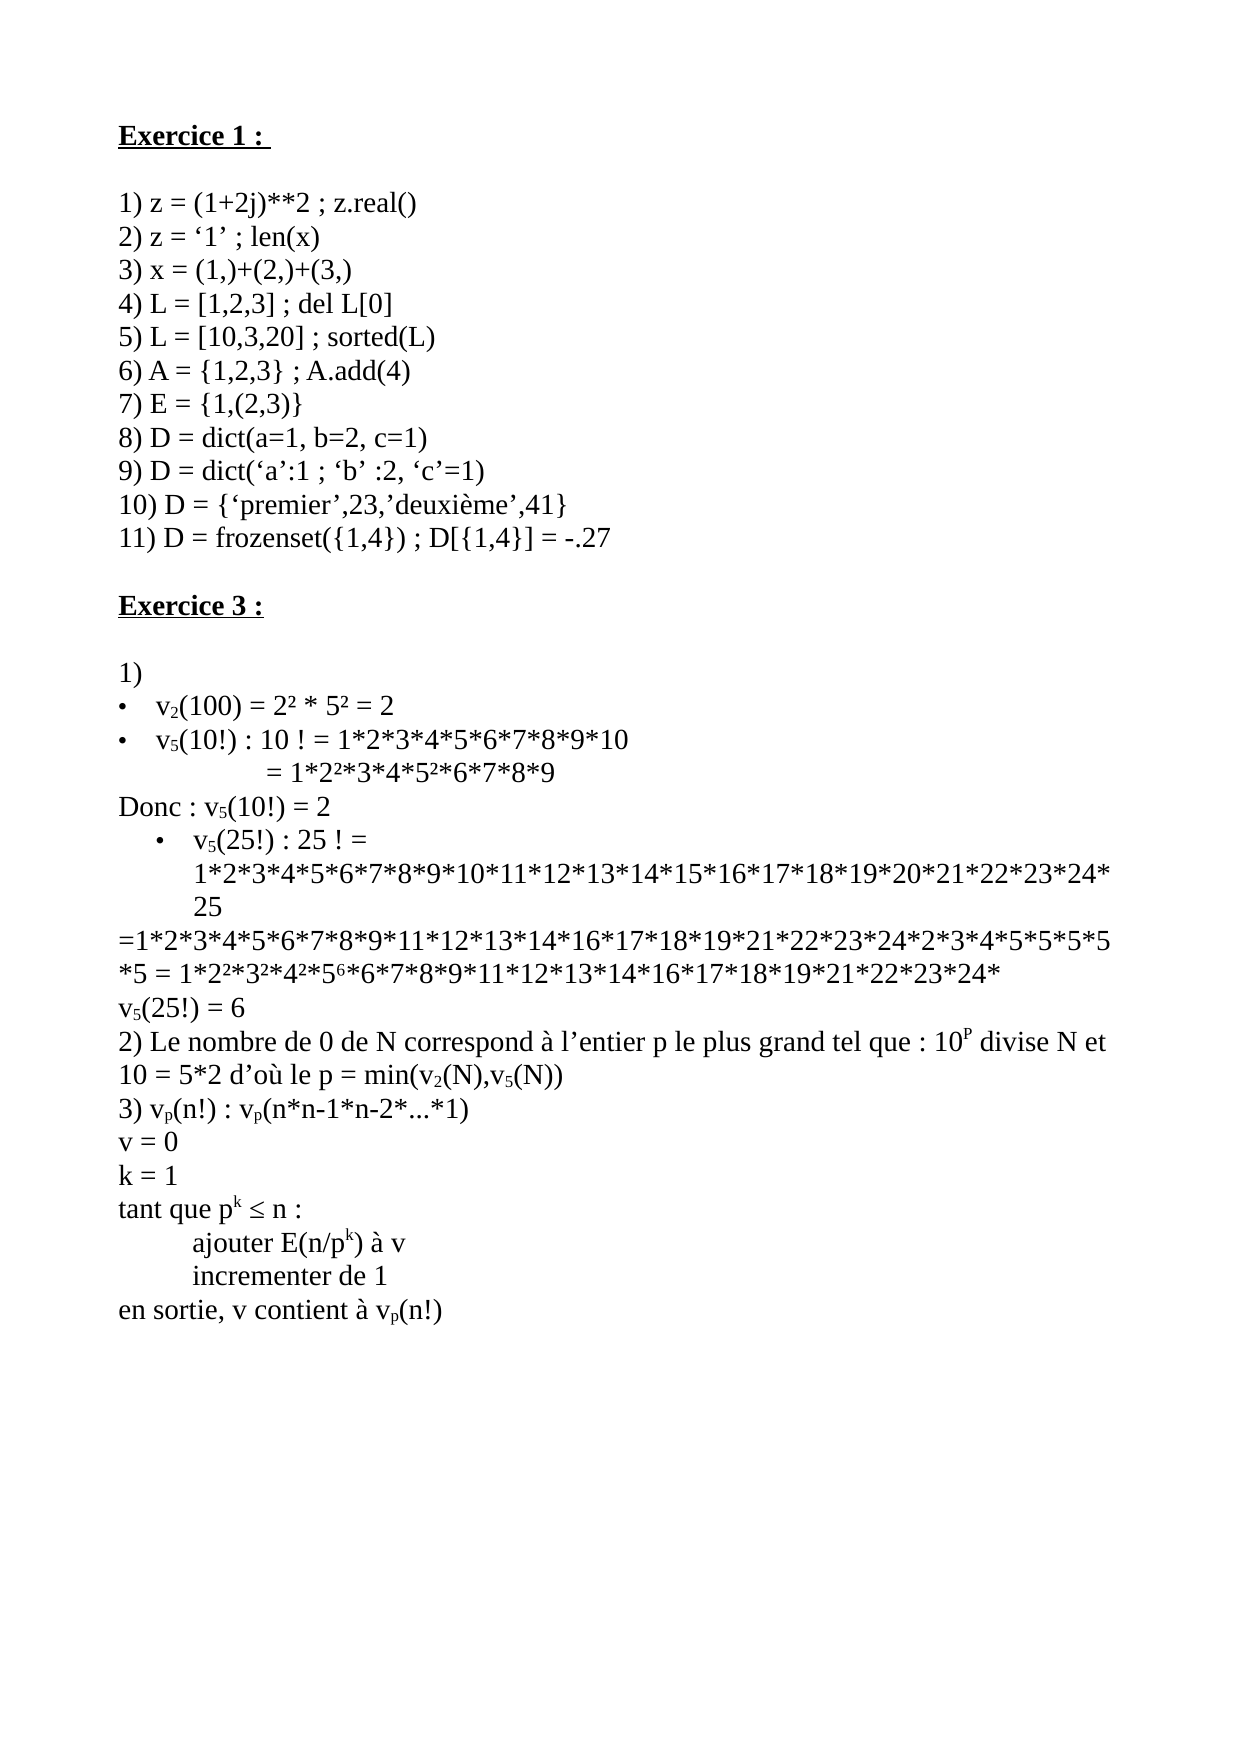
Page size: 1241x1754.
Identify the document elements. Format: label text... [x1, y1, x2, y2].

text v5(25!) = 6 [118, 990, 1122, 1024]
text v = 0 [118, 1124, 1122, 1158]
text Donc : v5(10!) = 2 [118, 789, 1122, 822]
text 8) D = dict(a=1, b=2, c=1) [118, 420, 1122, 453]
text tant que pk ≤ n : [118, 1191, 1122, 1225]
text 5) L = [10,3,20] ; sorted(L) [118, 319, 1122, 353]
text 1) z = (1+2j)**2 ; z.real() [118, 185, 1122, 219]
text 3) vp(n!) : vp(n*n-1*n-2*...*1) [118, 1091, 1122, 1124]
text 4) L = [1,2,3] ; del L[0] [118, 286, 1122, 319]
text Exercice 1 : [118, 118, 1122, 152]
list v5(25!) : 25 ! = 1*2*3*4*5*6*7*8*9*10*11*12*13*14*15*16*17*18*19*20*21*22*23*24*25 [156, 822, 1122, 923]
text =1*2*3*4*5*6*7*8*9*11*12*13*14*16*17*18*19*21*22*23*24*2*3*4*5*5*5*5*5 = 1*2²*3²*4²*5⁶*6*7*8*9*11*12*13*14*16*17*18*19*21*22*23*24* [118, 923, 1122, 990]
text 9) D = dict(‘a’:1 ; ‘b’ :2, ‘c’=1) [118, 453, 1122, 487]
text incrementer de 1 [118, 1258, 1122, 1292]
text 11) D = frozenset({1,4}) ; D[{1,4}] = -.27 [118, 521, 1122, 554]
text 1) [118, 655, 1122, 688]
text Exercice 3 : [118, 588, 1122, 621]
text 3) x = (1,)+(2,)+(3,) [118, 252, 1122, 286]
text ajouter E(n/pk) à v [118, 1225, 1122, 1258]
text = 1*2²*3*4*5²*6*7*8*9 [118, 755, 1122, 789]
text 10) D = {‘premier’,23,’deuxième’,41} [118, 487, 1122, 521]
list v2(100) = 2² * 5² = 2 [118, 688, 1122, 722]
text 7) E = {1,(2,3)} [118, 386, 1122, 420]
text k = 1 [118, 1158, 1122, 1191]
text 2) Le nombre de 0 de N correspond à l’entier p le plus grand tel que : 10P divise N et 10 = 5*2 d’où le p = min(v2(N),v5(N)) [118, 1024, 1122, 1091]
text 6) A = {1,2,3} ; A.add(4) [118, 353, 1122, 386]
text en sortie, v contient à vp(n!) [118, 1292, 1122, 1326]
list v5(10!) : 10 ! = 1*2*3*4*5*6*7*8*9*10 [118, 722, 1122, 755]
text 2) z = ‘1’ ; len(x) [118, 219, 1122, 252]
